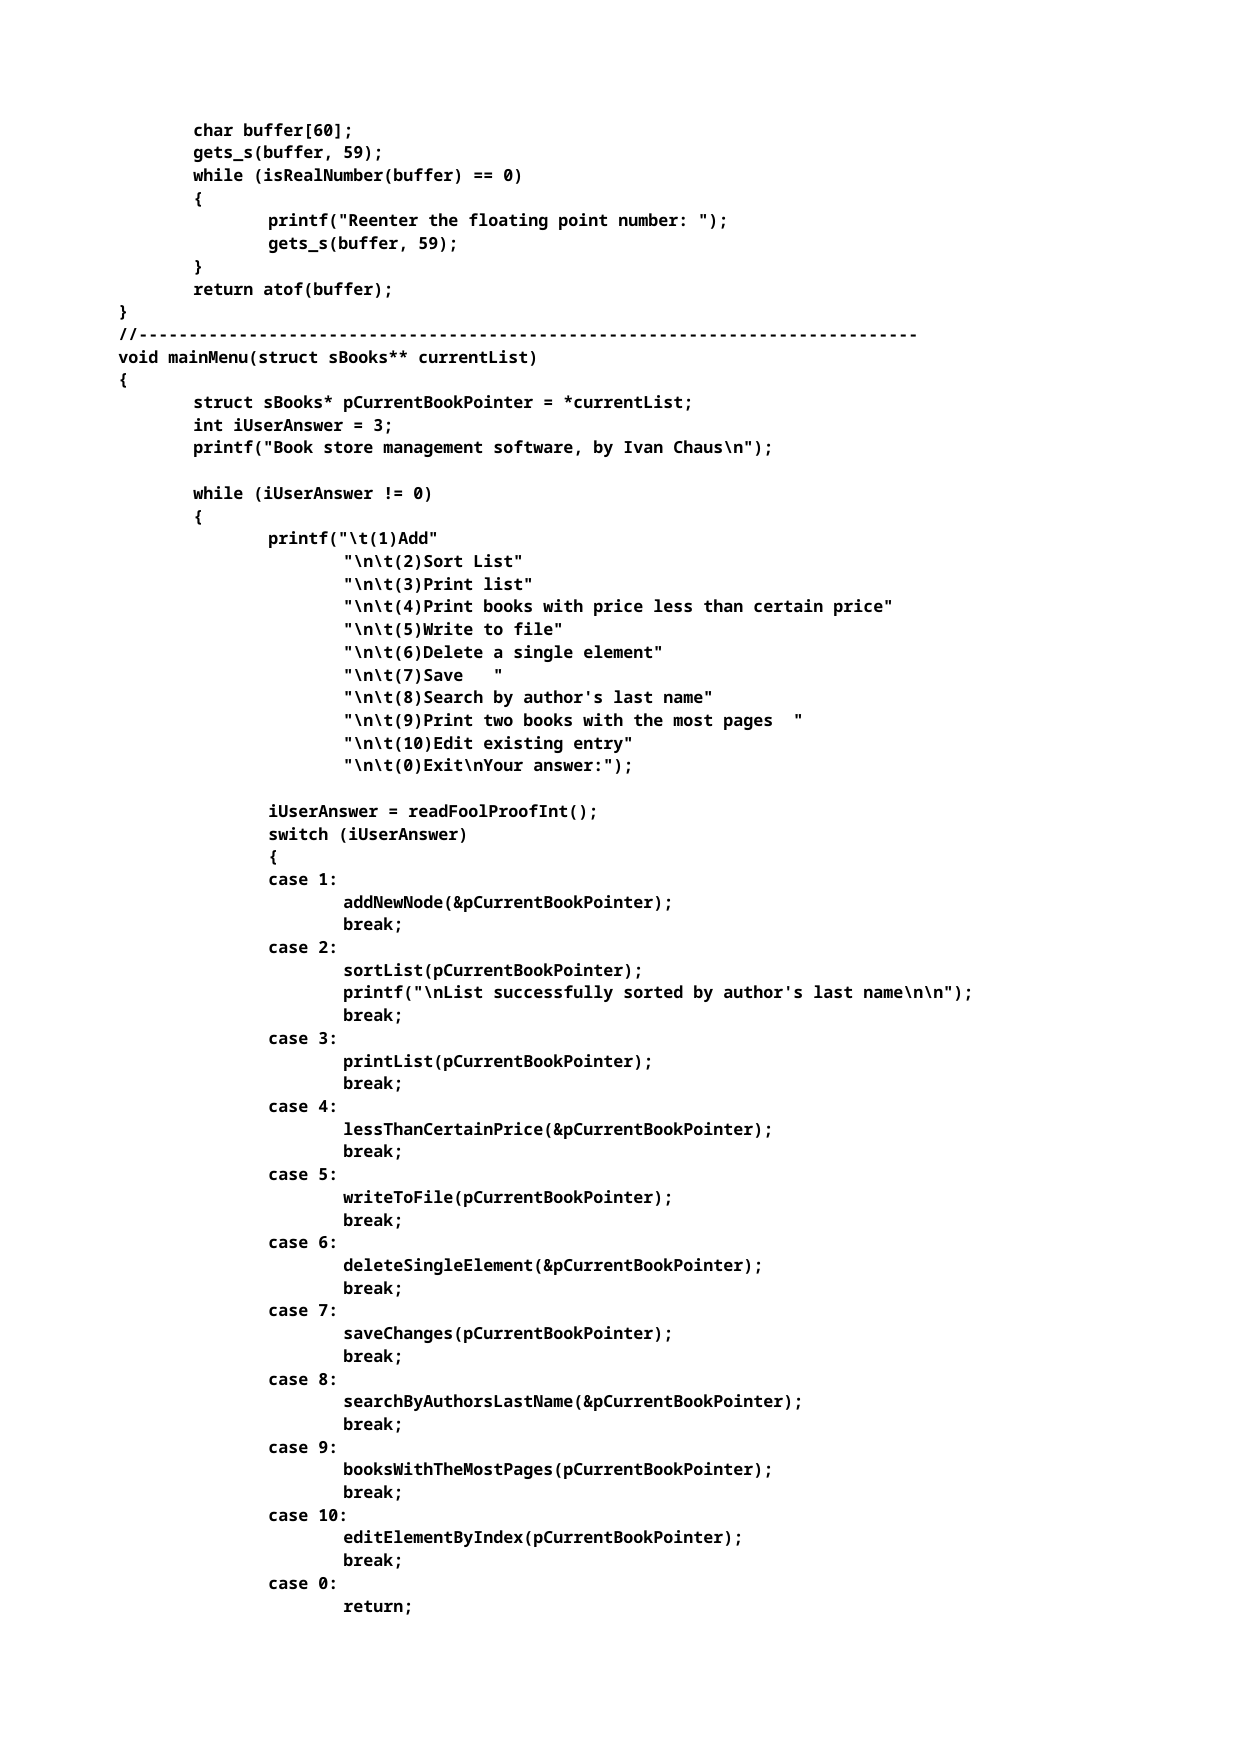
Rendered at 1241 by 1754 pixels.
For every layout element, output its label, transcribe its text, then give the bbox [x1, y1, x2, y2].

text //------------------------------------------------------------------------------ [118, 322, 1122, 345]
text break; [118, 1412, 1122, 1435]
text editElementByIndex(pCurrentBookPointer); [118, 1526, 1122, 1549]
text "\n\t(8)Search by author's last name" [118, 686, 1122, 708]
text printf("\nList successfully sorted by author's last name\n\n"); [118, 981, 1122, 1004]
text gets_s(buffer, 59); [118, 141, 1122, 163]
text break; [118, 1276, 1122, 1299]
text printList(pCurrentBookPointer); [118, 1049, 1122, 1072]
text printf("Book store management software, by Ivan Chaus\n"); [118, 436, 1122, 459]
text writeToFile(pCurrentBookPointer); [118, 1185, 1122, 1208]
text { [118, 845, 1122, 867]
text printf("Reenter the floating point number: "); [118, 209, 1122, 232]
text return; [118, 1594, 1122, 1617]
text while (isRealNumber(buffer) == 0) [118, 163, 1122, 186]
text case 7: [118, 1299, 1122, 1322]
text case 1: [118, 867, 1122, 890]
text deleteSingleElement(&pCurrentBookPointer); [118, 1253, 1122, 1276]
text break; [118, 1072, 1122, 1094]
text case 10: [118, 1503, 1122, 1526]
text int iUserAnswer = 3; [118, 413, 1122, 436]
text break; [118, 1481, 1122, 1503]
text void mainMenu(struct sBooks** currentList) [118, 345, 1122, 368]
text "\n\t(7)Save " [118, 663, 1122, 686]
text "\n\t(10)Edit existing entry" [118, 731, 1122, 754]
text lessThanCertainPrice(&pCurrentBookPointer); [118, 1117, 1122, 1140]
text { [118, 186, 1122, 209]
text case 8: [118, 1367, 1122, 1390]
text { [118, 368, 1122, 391]
text "\n\t(2)Sort List" [118, 549, 1122, 572]
text printf("\t(1)Add" [118, 527, 1122, 549]
text "\n\t(6)Delete a single element" [118, 640, 1122, 663]
text "\n\t(4)Print books with price less than certain price" [118, 595, 1122, 618]
text while (iUserAnswer != 0) [118, 481, 1122, 504]
text break; [118, 1140, 1122, 1163]
text break; [118, 913, 1122, 936]
text break; [118, 1344, 1122, 1367]
text case 4: [118, 1094, 1122, 1117]
text "\n\t(5)Write to file" [118, 618, 1122, 640]
text break; [118, 1208, 1122, 1231]
text case 2: [118, 936, 1122, 958]
text "\n\t(9)Print two books with the most pages " [118, 708, 1122, 731]
text struct sBooks* pCurrentBookPointer = *currentList; [118, 391, 1122, 413]
text searchByAuthorsLastName(&pCurrentBookPointer); [118, 1390, 1122, 1412]
text case 5: [118, 1163, 1122, 1185]
text gets_s(buffer, 59); [118, 232, 1122, 254]
text case 9: [118, 1435, 1122, 1458]
text break; [118, 1004, 1122, 1026]
text "\n\t(0)Exit\nYour answer:"); [118, 754, 1122, 777]
text { [118, 504, 1122, 527]
text "\n\t(3)Print list" [118, 572, 1122, 595]
text } [118, 300, 1122, 322]
text booksWithTheMostPages(pCurrentBookPointer); [118, 1458, 1122, 1481]
text switch (iUserAnswer) [118, 822, 1122, 845]
text return atof(buffer); [118, 277, 1122, 300]
text addNewNode(&pCurrentBookPointer); [118, 890, 1122, 913]
text break; [118, 1549, 1122, 1571]
text case 3: [118, 1026, 1122, 1049]
text sortList(pCurrentBookPointer); [118, 958, 1122, 981]
text iUserAnswer = readFoolProofInt(); [118, 799, 1122, 822]
text saveChanges(pCurrentBookPointer); [118, 1322, 1122, 1344]
text case 6: [118, 1231, 1122, 1253]
text case 0: [118, 1571, 1122, 1594]
text } [118, 254, 1122, 277]
text char buffer[60]; [118, 118, 1122, 141]
